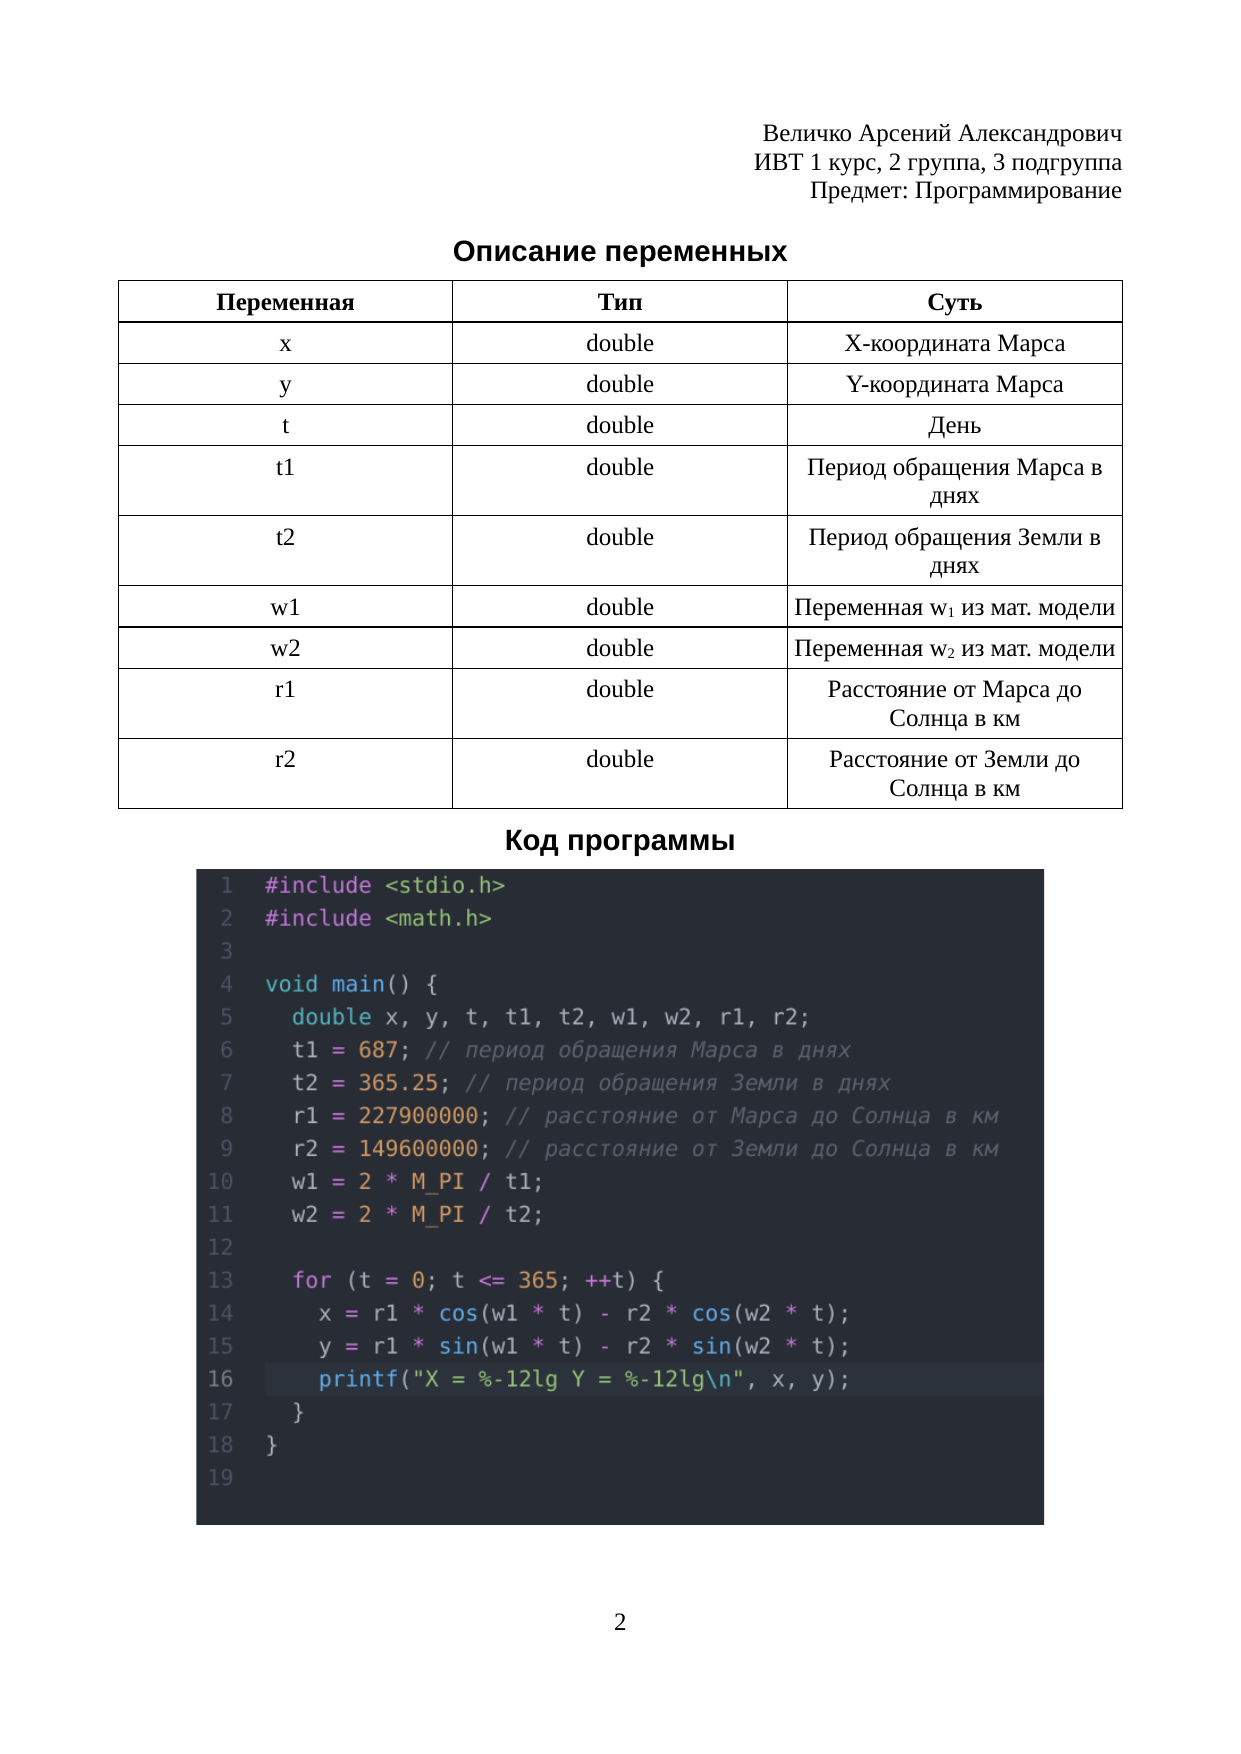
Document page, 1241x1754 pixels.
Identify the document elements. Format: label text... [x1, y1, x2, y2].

table_cell Расстояние от Марса до Солнца в км [788, 669, 1122, 738]
table_cell y [119, 364, 452, 404]
table_cell double [453, 446, 787, 515]
table_cell x [119, 323, 452, 363]
table_cell double [453, 364, 787, 404]
table_cell Переменная w2 из мат. модели [788, 628, 1122, 668]
table_cell double [453, 628, 787, 668]
table_cell double [453, 586, 787, 626]
table_cell X-координата Марса [788, 323, 1122, 363]
table_cell double [453, 739, 787, 808]
table_cell Y-координата Марса [788, 364, 1122, 404]
table_cell double [453, 669, 787, 738]
table_cell День [788, 405, 1122, 445]
subtitle Код программы [118, 823, 1122, 857]
table_cell w1 [119, 586, 452, 626]
table_header Суть [788, 281, 1122, 321]
table_cell r2 [119, 739, 452, 808]
table_cell double [453, 405, 787, 445]
table_cell r1 [119, 669, 452, 738]
table_cell t2 [119, 516, 452, 585]
table_cell double [453, 516, 787, 585]
table_cell t1 [119, 446, 452, 515]
picture [196, 869, 1045, 1525]
subtitle Описание переменных [118, 234, 1122, 268]
table_cell Переменная w1 из мат. модели [788, 586, 1122, 626]
table_header Переменная [119, 281, 452, 321]
table_cell Период обращения Земли в днях [788, 516, 1122, 585]
table_header Тип [453, 281, 787, 321]
table_cell Расстояние от Земли до Солнца в км [788, 739, 1122, 808]
table_cell double [453, 323, 787, 363]
table_cell t [119, 405, 452, 445]
table_cell w2 [119, 628, 452, 668]
table_cell Период обращения Марса в днях [788, 446, 1122, 515]
